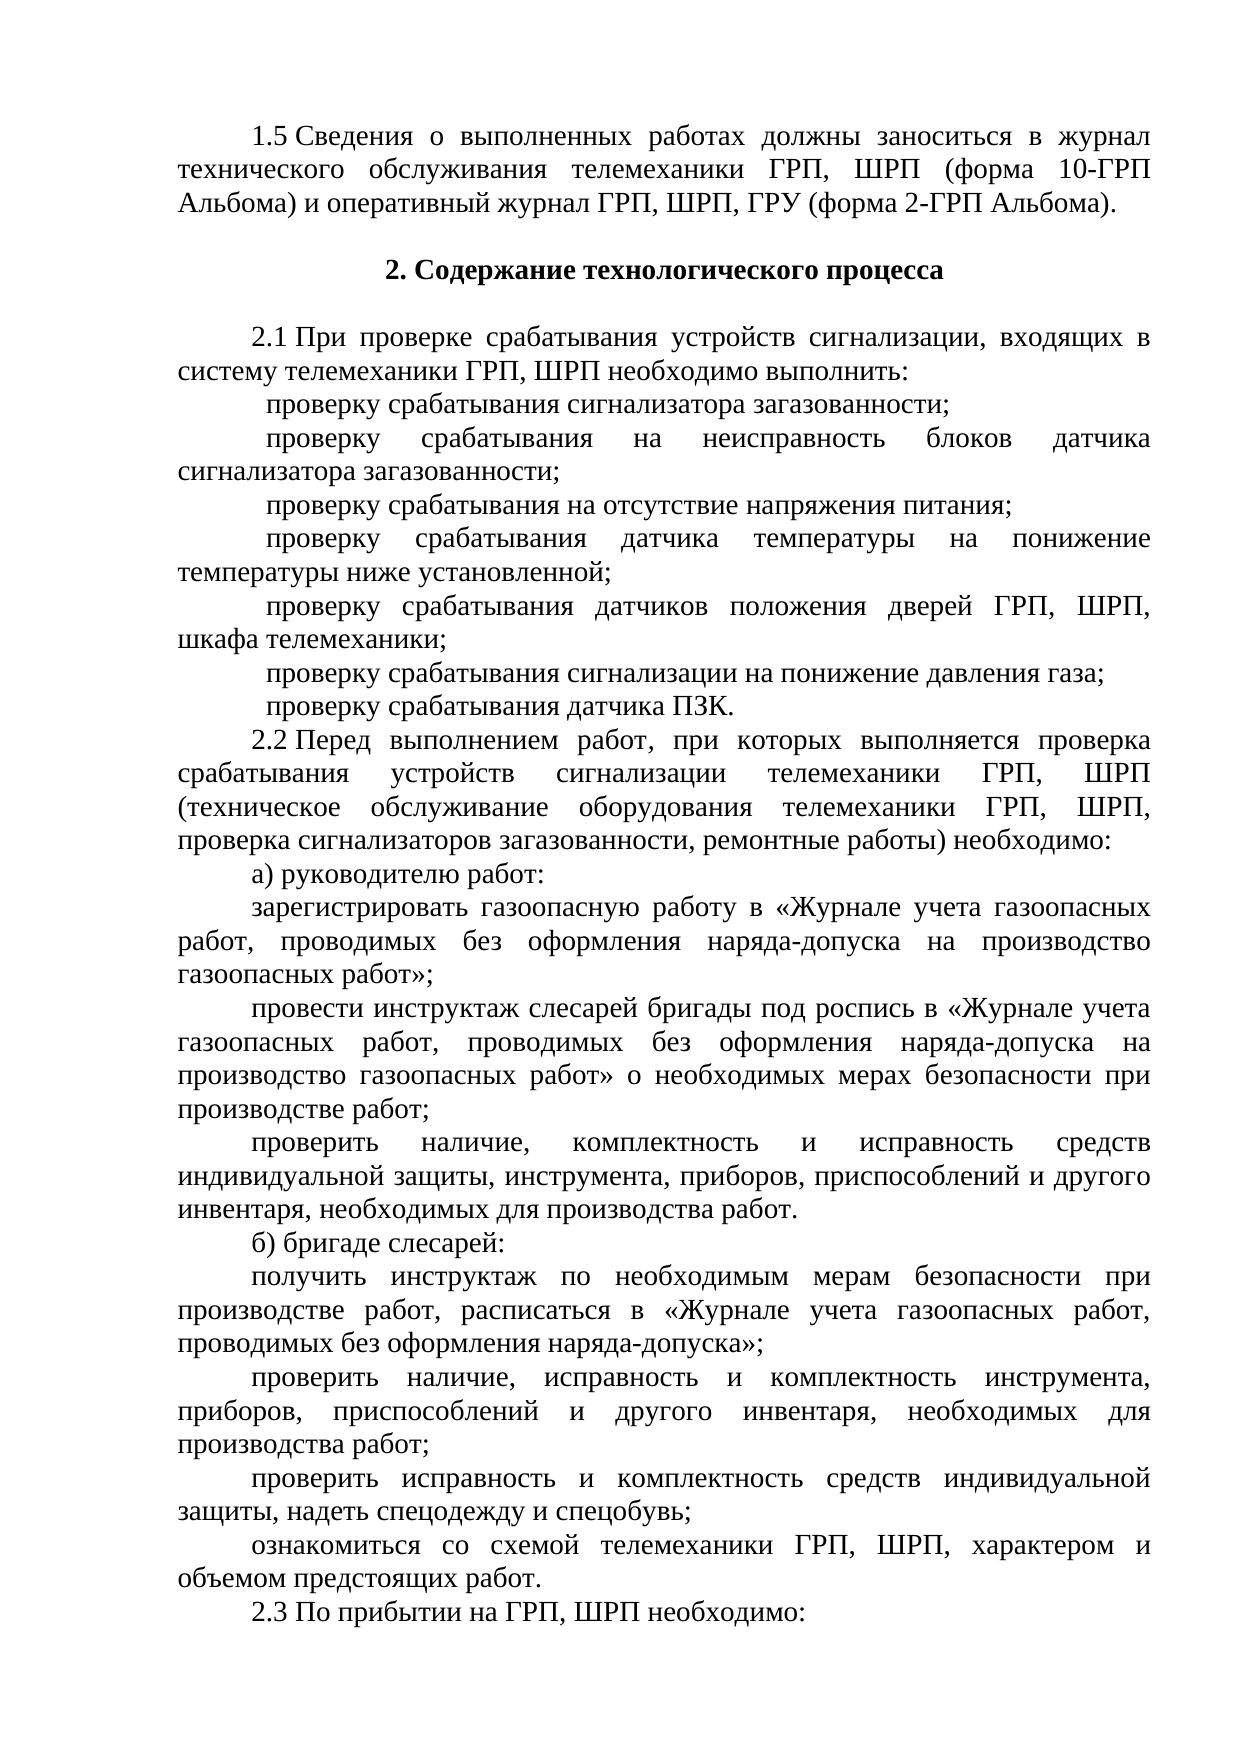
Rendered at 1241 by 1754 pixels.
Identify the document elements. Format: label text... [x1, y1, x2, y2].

text проверку срабатывания датчиков положения дверей ГРП, ШРП, шкафа телемеханики; [177, 588, 1152, 655]
text проверку срабатывания на отсутствие напряжения питания; [177, 487, 1152, 521]
text б) бригаде слесарей: [177, 1225, 1152, 1258]
text зарегистрировать газоопасную работу в «Журнале учета газоопасных работ, проводимых без оформления наряда-допуска на производство газоопасных работ»; [177, 889, 1152, 990]
text ознакомиться со схемой телемеханики ГРП, ШРП, характером и объемом предстоящих работ. [177, 1527, 1152, 1594]
text проверить наличие, исправность и комплектность инструмента, приборов, приспособлений и другого инвентаря, необходимых для производства работ; [177, 1359, 1152, 1460]
text проверку срабатывания датчика температуры на понижение температуры ниже установленной; [177, 521, 1152, 588]
text получить инструктаж по необходимым мерам безопасности при производстве работ, расписаться в «Журнале учета газоопасных работ, проводимых без оформления наряда-допуска»; [177, 1258, 1152, 1359]
text проверку срабатывания сигнализации на понижение давления газа; [177, 655, 1152, 688]
text а) руководителю работ: [177, 856, 1152, 889]
text провести инструктаж слесарей бригады под роспись в «Журнале учета газоопасных работ, проводимых без оформления наряда-допуска на производство газоопасных работ» о необходимых мерах безопасности при производстве работ; [177, 990, 1152, 1124]
text проверку срабатывания на неисправность блоков датчика сигнализатора загазованности; [177, 420, 1152, 487]
text 2.1 При проверке срабатывания устройств сигнализации, входящих в систему телемеханики ГРП, ШРП необходимо выполнить: [177, 319, 1152, 386]
text проверить наличие, комплектность и исправность средств индивидуальной защиты, инструмента, приборов, приспособлений и другого инвентаря, необходимых для производства работ. [177, 1124, 1152, 1225]
text проверку срабатывания датчика ПЗК. [177, 688, 1152, 722]
text 1.5 Сведения о выполненных работах должны заноситься в журнал технического обслуживания телемеханики ГРП, ШРП (форма 10-ГРП Альбома) и оперативный журнал ГРП, ШРП, ГРУ (форма 2-ГРП Альбома). [177, 118, 1152, 219]
text 2.3 По прибытии на ГРП, ШРП необходимо: [177, 1594, 1152, 1627]
text 2. Содержание технологического процесса [177, 252, 1152, 286]
text проверить исправность и комплектность средств индивидуальной защиты, надеть спецодежду и спецобувь; [177, 1460, 1152, 1527]
text проверку срабатывания сигнализатора загазованности; [177, 386, 1152, 420]
text 2.2 Перед выполнением работ, при которых выполняется проверка срабатывания устройств сигнализации телемеханики ГРП, ШРП (техническое обслуживание оборудования телемеханики ГРП, ШРП, проверка сигнализаторов загазованности, ремонтные работы) необходимо: [177, 722, 1152, 856]
